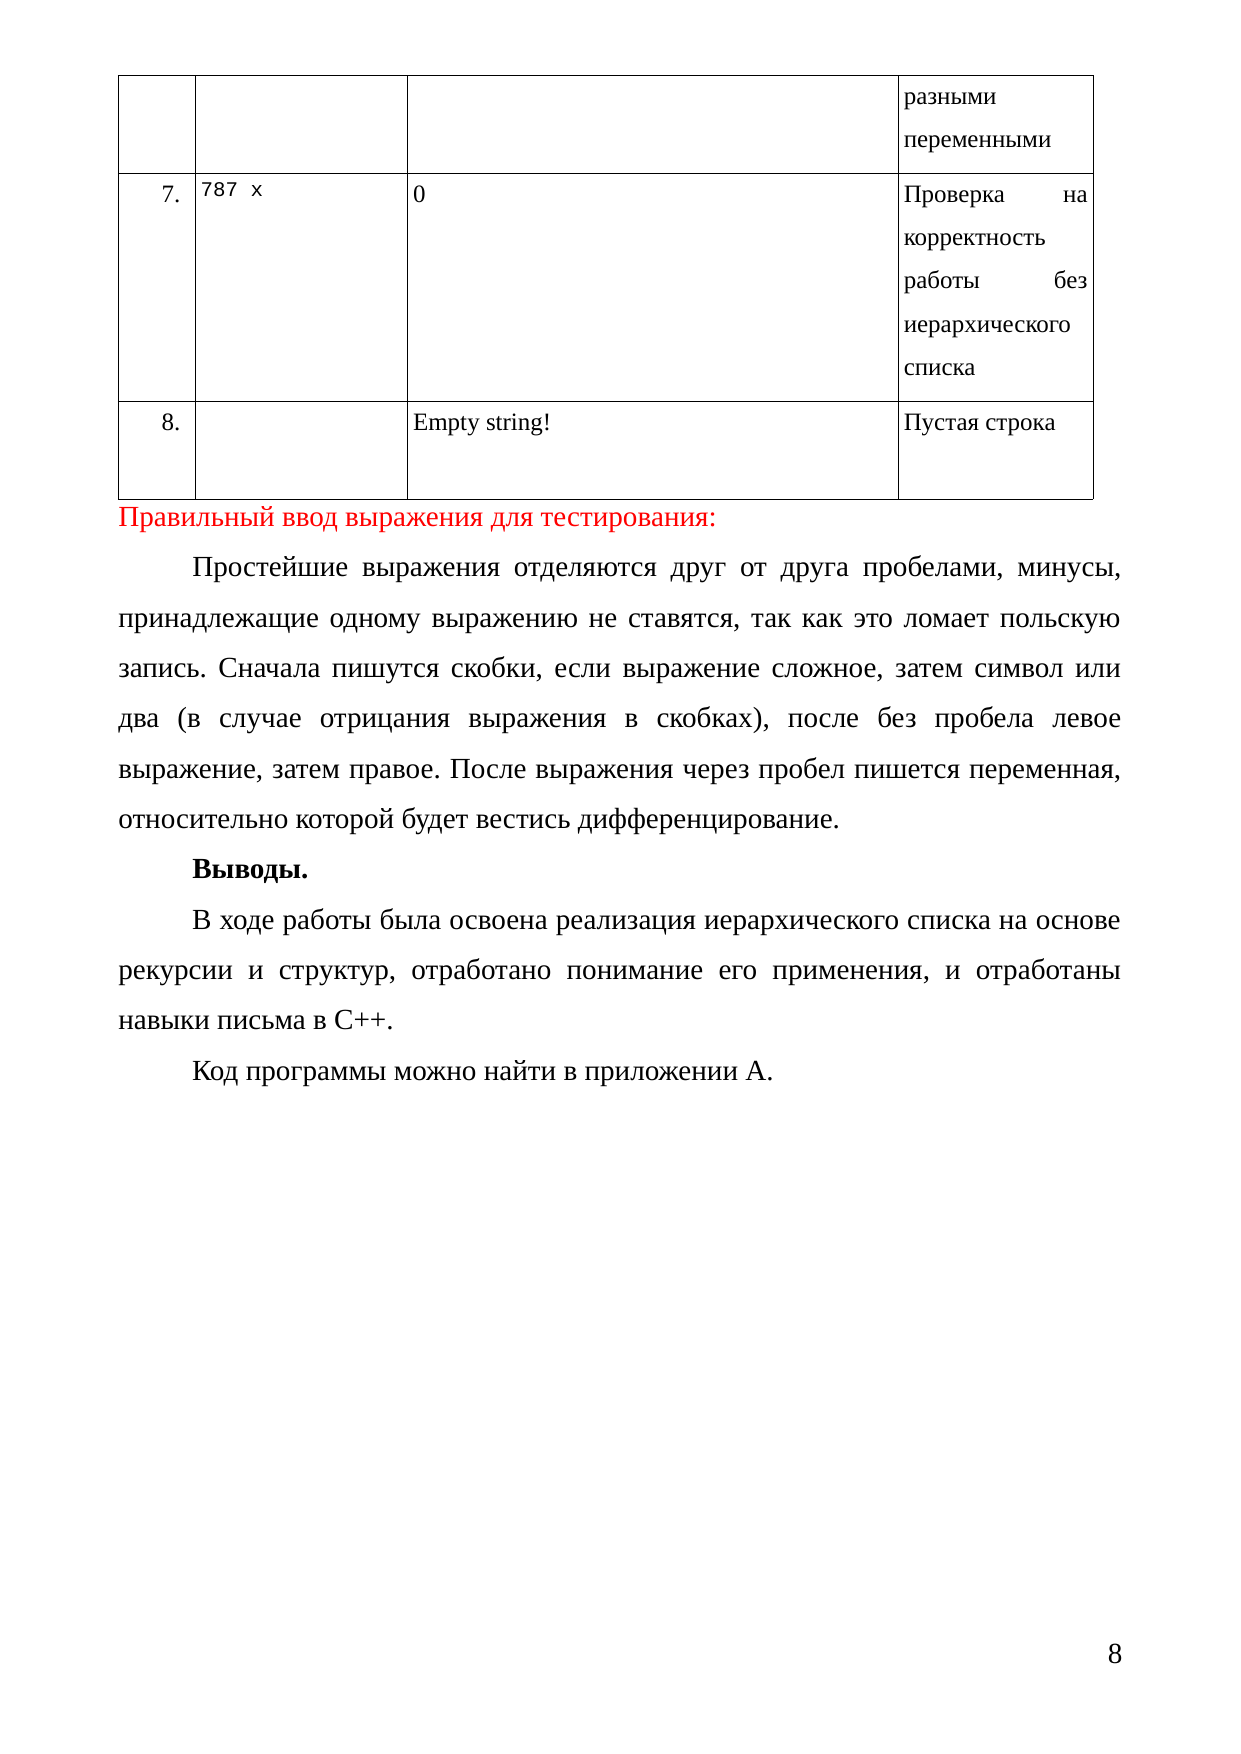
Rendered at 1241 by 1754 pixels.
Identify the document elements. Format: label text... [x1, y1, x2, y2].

table_cell [119, 402, 195, 499]
text Простейшие выражения отделяются друг от друга пробелами, минусы, принадлежащие одному выражению не ставятся, так как это ломает польскую запись. Сначала пишутся скобки, если выражение сложное, затем символ или два (в случае отрицания выражения в скобках), после без пробела левое выражение, затем правое. После выражения через пробел пишется переменная, относительно которой будет вестись дифференцирование. [118, 549, 1122, 835]
text Правильный ввод выражения для тестирования: [118, 499, 1122, 533]
table_cell [196, 402, 407, 499]
table_cell Проверка на корректность работы без иерархического списка [899, 174, 1093, 401]
text В ходе работы была освоена реализация иерархического списка на основе рекурсии и структур, отработано понимание его применения, и отработаны навыки письма в С++. [118, 902, 1122, 1036]
text Выводы. [118, 851, 1122, 885]
table_cell 0 [408, 174, 898, 401]
table_cell Empty string! [408, 402, 898, 499]
table_cell 787 x [196, 174, 407, 401]
table_cell [119, 76, 195, 173]
table_cell Пустая строка [899, 402, 1093, 499]
text Код программы можно найти в приложении А. [118, 1053, 1122, 1086]
table_cell разными переменными [899, 76, 1093, 173]
table_cell [196, 76, 407, 173]
table_cell [408, 76, 898, 173]
table_cell [119, 174, 195, 401]
